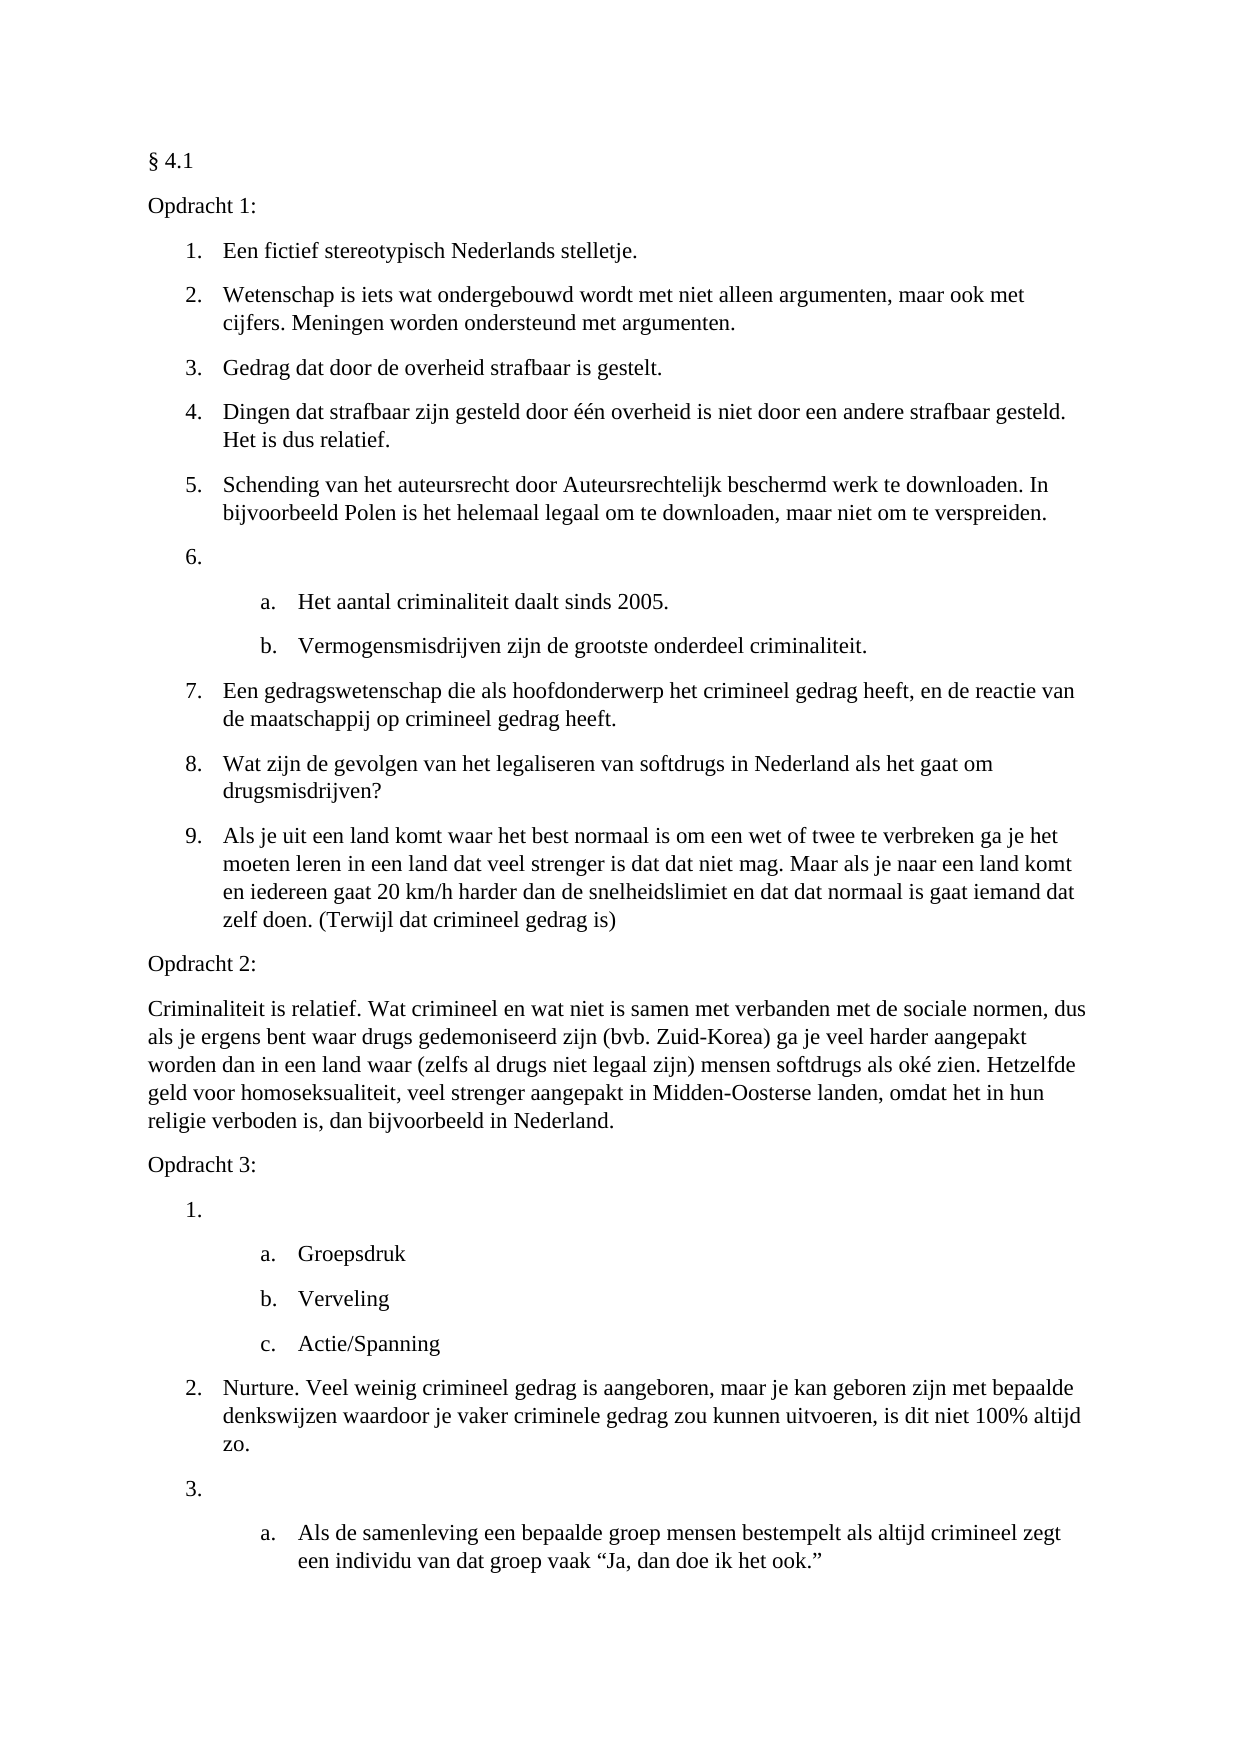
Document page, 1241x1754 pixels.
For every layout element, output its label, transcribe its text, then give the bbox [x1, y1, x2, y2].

text Opdracht 1: [148, 192, 1093, 218]
list Gedrag dat door de overheid strafbaar is gestelt. [185, 354, 1093, 380]
list Dingen dat strafbaar zijn gesteld door één overheid is niet door een andere strafbaar gesteld. Het is dus relatief. [185, 398, 1093, 453]
list Actie/Spanning [260, 1330, 1093, 1356]
list Een fictief stereotypisch Nederlands stelletje. [185, 237, 1093, 263]
list Het aantal criminaliteit daalt sinds 2005. [260, 588, 1093, 614]
list Als je uit een land komt waar het best normaal is om een wet of twee te verbreken ga je het moeten leren in een land dat veel strenger is dat dat niet mag. Maar als je naar een land komt en iedereen gaat 20 km/h harder dan de snelheidslimiet en dat dat normaal is gaat iemand dat zelf doen. (Terwijl dat crimineel gedrag is) [185, 822, 1093, 932]
text Opdracht 2: [148, 951, 1093, 977]
list Groepsdruk [260, 1241, 1093, 1267]
list Nurture. Veel weinig crimineel gedrag is aangeboren, maar je kan geboren zijn met bepaalde denkswijzen waardoor je vaker criminele gedrag zou kunnen uitvoeren, is dit niet 100% altijd zo. [185, 1374, 1093, 1456]
list Wetenschap is iets wat ondergebouwd wordt met niet alleen argumenten, maar ook met cijfers. Meningen worden ondersteund met argumenten. [185, 281, 1093, 336]
list Vermogensmisdrijven zijn de grootste onderdeel criminaliteit. [260, 633, 1093, 659]
text Criminaliteit is relatief. Wat crimineel en wat niet is samen met verbanden met de sociale normen, dus als je ergens bent waar drugs gedemoniseerd zijn (bvb. Zuid-Korea) ga je veel harder aangepakt worden dan in een land waar (zelfs al drugs niet legaal zijn) mensen softdrugs als oké zien. Hetzelfde geld voor homoseksualiteit, veel strenger aangepakt in Midden-Oosterse landen, omdat het in hun religie verboden is, dan bijvoorbeeld in Nederland. [148, 995, 1093, 1133]
list Verveling [260, 1285, 1093, 1311]
list Als de samenleving een bepaalde groep mensen bestempelt als altijd crimineel zegt een individu van dat groep vaak “Ja, dan doe ik het ook.” [260, 1519, 1093, 1573]
list Wat zijn de gevolgen van het legaliseren van softdrugs in Nederland als het gaat om drugsmisdrijven? [185, 750, 1093, 804]
text § 4.1 [148, 148, 1093, 174]
list Een gedragswetenschap die als hoofdonderwerp het crimineel gedrag heeft, en de reactie van de maatschappij op crimineel gedrag heeft. [185, 677, 1093, 731]
text Opdracht 3: [148, 1151, 1093, 1178]
list Schending van het auteursrecht door Auteursrechtelijk beschermd werk te downloaden. In bijvoorbeeld Polen is het helemaal legaal om te downloaden, maar niet om te verspreiden. [185, 471, 1093, 525]
